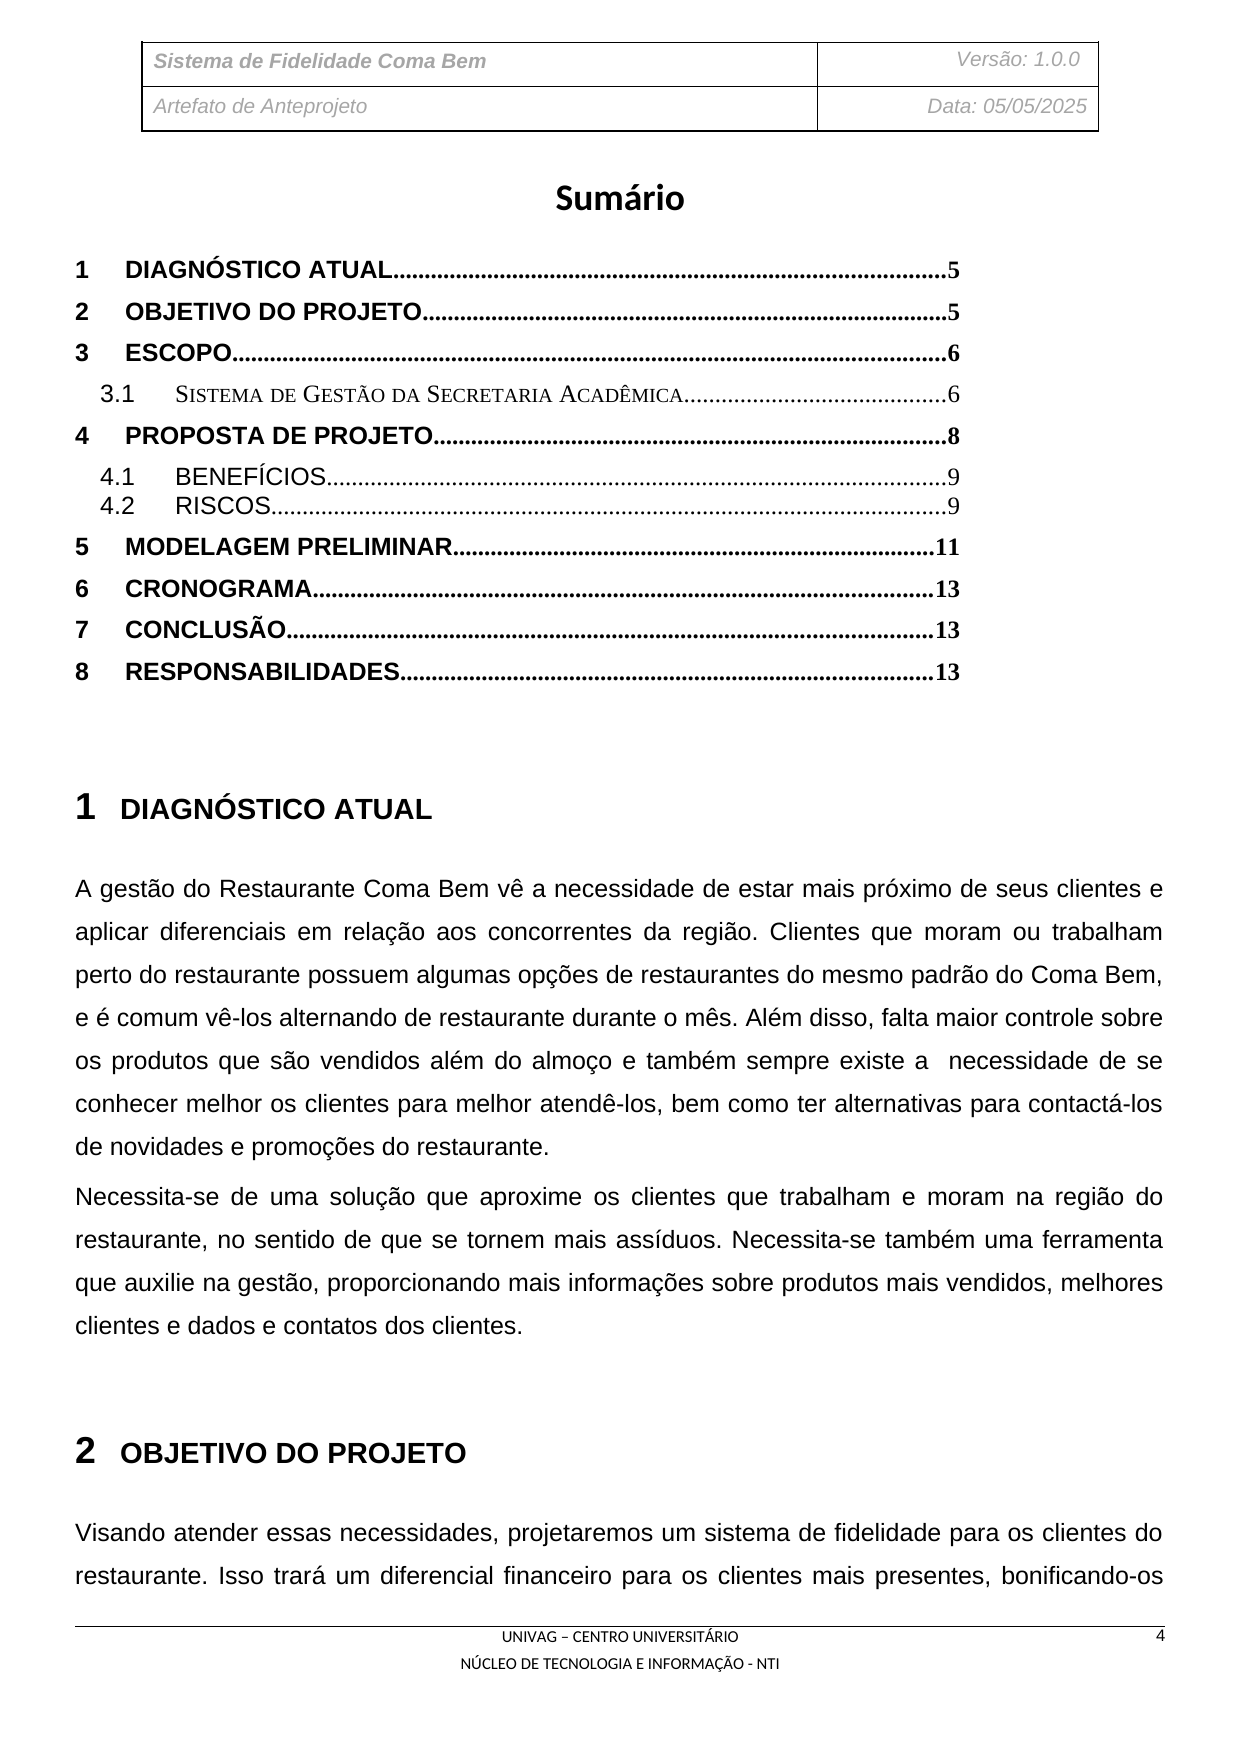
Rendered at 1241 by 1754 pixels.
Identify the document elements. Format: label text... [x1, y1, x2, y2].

text 3.1 Sistema de Gestão da Secretaria Acadêmica 6 [100, 379, 1165, 408]
text A gestão do Restaurante Coma Bem vê a necessidade de estar mais próximo de seus clientes e aplicar diferenciais em relação aos concorrentes da região. Clientes que moram ou trabalham perto do restaurante possuem algumas opções de restaurantes do mesmo padrão do Coma Bem, e é comum vê-los alternando de restaurante durante o mês. Além disso, falta maior controle sobre os produtos que são vendidos além do almoço e também sempre existe a necessidade de se conhecer melhor os clientes para melhor atendê-los, bem como ter alternativas para contactá-los de novidades e promoções do restaurante. [75, 873, 1165, 1161]
text 5 Modelagem Preliminar 11 [75, 532, 1165, 561]
text Necessita-se de uma solução que aproxime os clientes que trabalham e moram na região do restaurante, no sentido de que se tornem mais assíduos. Necessita-se também uma ferramenta que auxilie na gestão, proporcionando mais informações sobre produtos mais vendidos, melhores clientes e dados e contatos dos clientes. [75, 1182, 1165, 1340]
text Sumário [75, 174, 1165, 220]
text 4.1 BENEFÍCIOS 9 [100, 462, 1165, 491]
text Visando atender essas necessidades, projetaremos um sistema de fidelidade para os clientes do restaurante. Isso trará um diferencial financeiro para os clientes mais presentes, bonificando-os [75, 1518, 1165, 1590]
text 1 DIAGNÓSTICO ATUAL 5 [75, 255, 1165, 284]
text 3 ESCOPO 6 [75, 338, 1165, 367]
text 4.2 RISCOS 9 [100, 491, 1165, 520]
text 2 OBJETIVO DO PROJETO 5 [75, 297, 1165, 326]
subtitle OBJETIVO DO PROJETO [75, 1428, 1165, 1472]
text 6 CRONOGRAMA 13 [75, 574, 1165, 603]
text 7 CONCLUSÃO 13 [75, 615, 1165, 644]
text 4 PROPOSTA DE PROJETO 8 [75, 421, 1165, 450]
text 8 RESPONSABILIDADES 13 [75, 656, 1165, 685]
subtitle DIAGNÓSTICO ATUAL [75, 784, 1165, 827]
